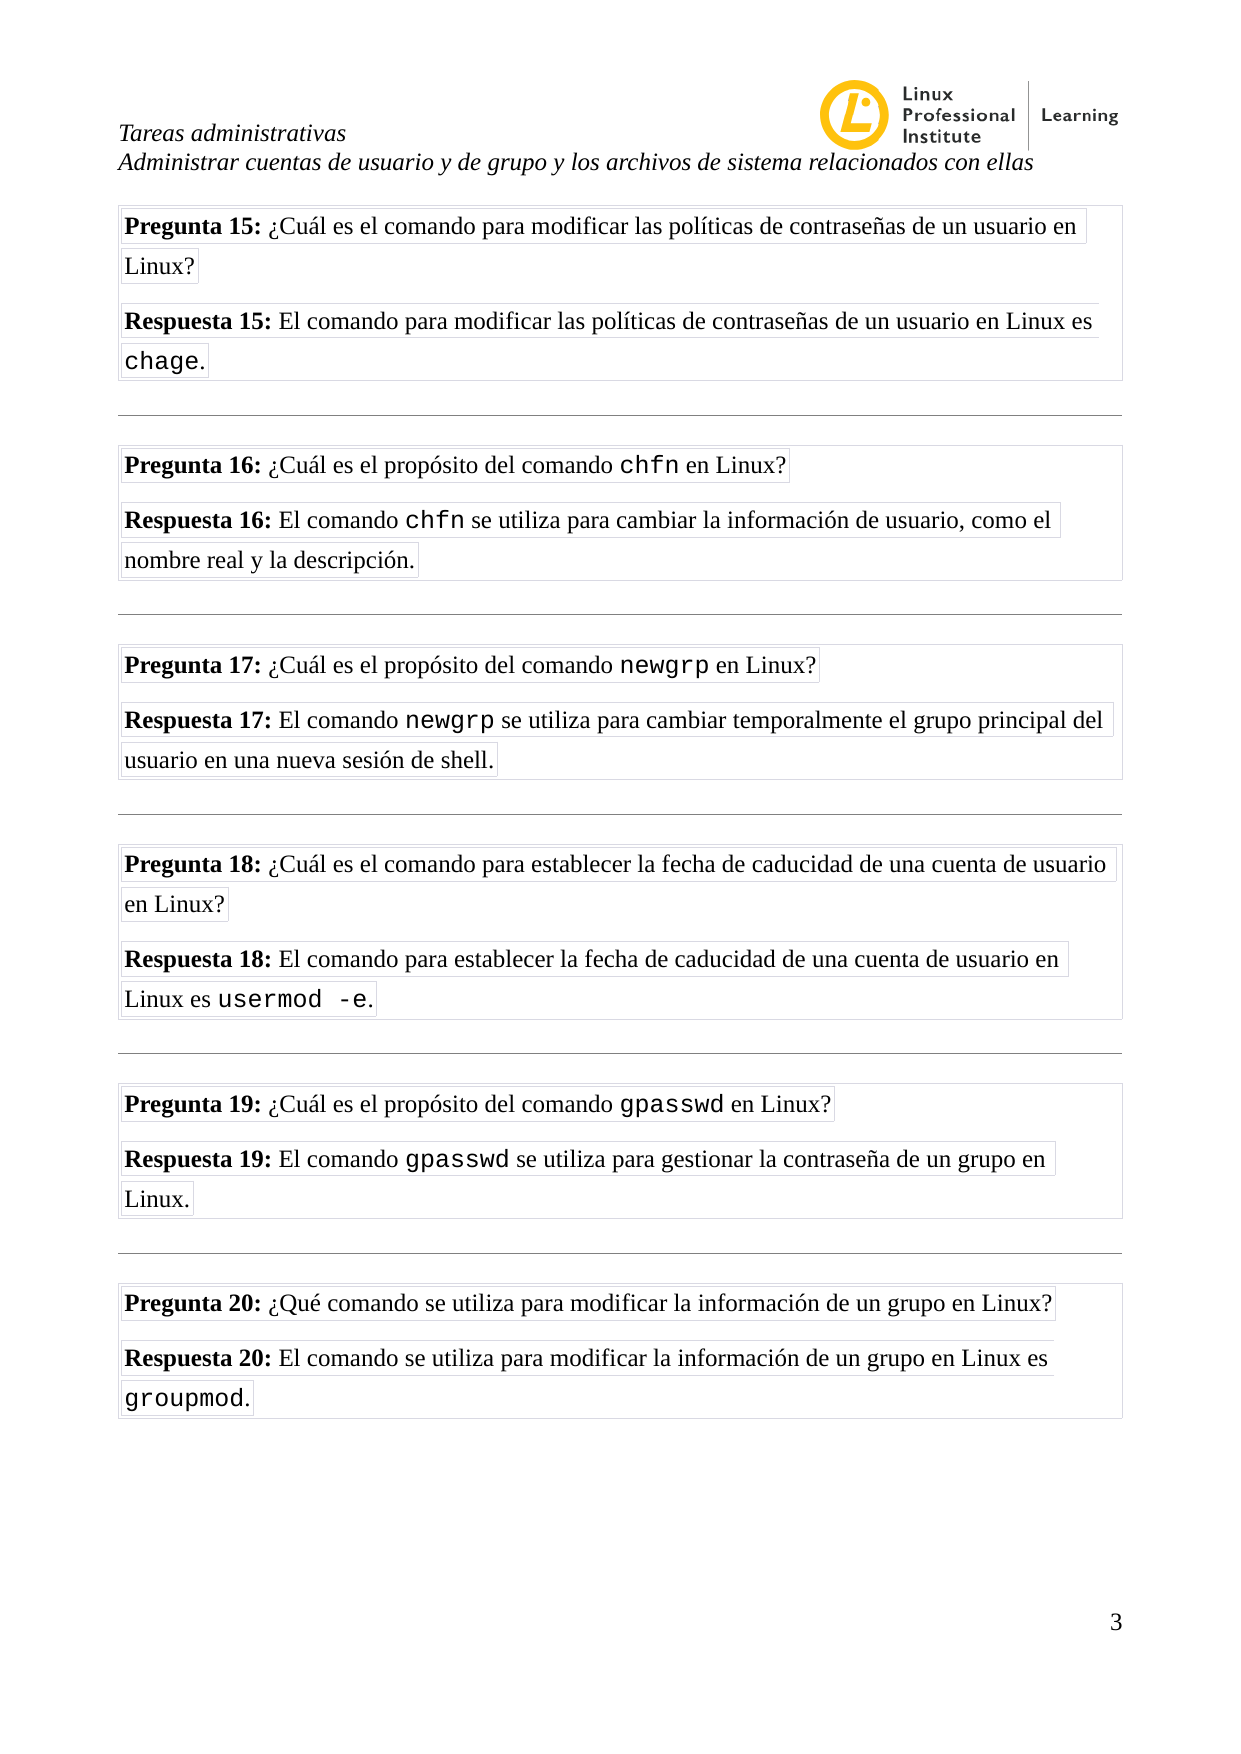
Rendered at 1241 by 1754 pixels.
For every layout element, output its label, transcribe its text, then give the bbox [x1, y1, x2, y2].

text Pregunta 16: ¿Cuál es el propósito del comando chfn en Linux? [119, 446, 1122, 482]
text Respuesta 20: El comando se utiliza para modificar la información de un grupo en Linux es groupmod. [119, 1337, 1122, 1418]
text Pregunta 19: ¿Cuál es el propósito del comando gpasswd en Linux? [119, 1084, 1122, 1121]
picture [819, 79, 1119, 151]
text Respuesta 18: El comando para establecer la fecha de caducidad de una cuenta de usuario en Linux es usermod -e. [119, 938, 1122, 1019]
text Pregunta 20: ¿Qué comando se utiliza para modificar la información de un grupo en Linux? [119, 1284, 1122, 1320]
text Respuesta 17: El comando newgrp se utiliza para cambiar temporalmente el grupo principal del usuario en una nueva sesión de shell. [119, 699, 1122, 779]
text Pregunta 15: ¿Cuál es el comando para modificar las políticas de contraseñas de un usuario en Linux? [119, 206, 1122, 283]
text Respuesta 15: El comando para modificar las políticas de contraseñas de un usuario en Linux es chage. [119, 300, 1122, 380]
text Pregunta 17: ¿Cuál es el propósito del comando newgrp en Linux? [119, 645, 1122, 682]
text Pregunta 18: ¿Cuál es el comando para establecer la fecha de caducidad de una cuenta de usuario en Linux? [119, 845, 1122, 921]
text Respuesta 16: El comando chfn se utiliza para cambiar la información de usuario, como el nombre real y la descripción. [119, 499, 1122, 580]
text Respuesta 19: El comando gpasswd se utiliza para gestionar la contraseña de un grupo en Linux. [119, 1138, 1122, 1218]
